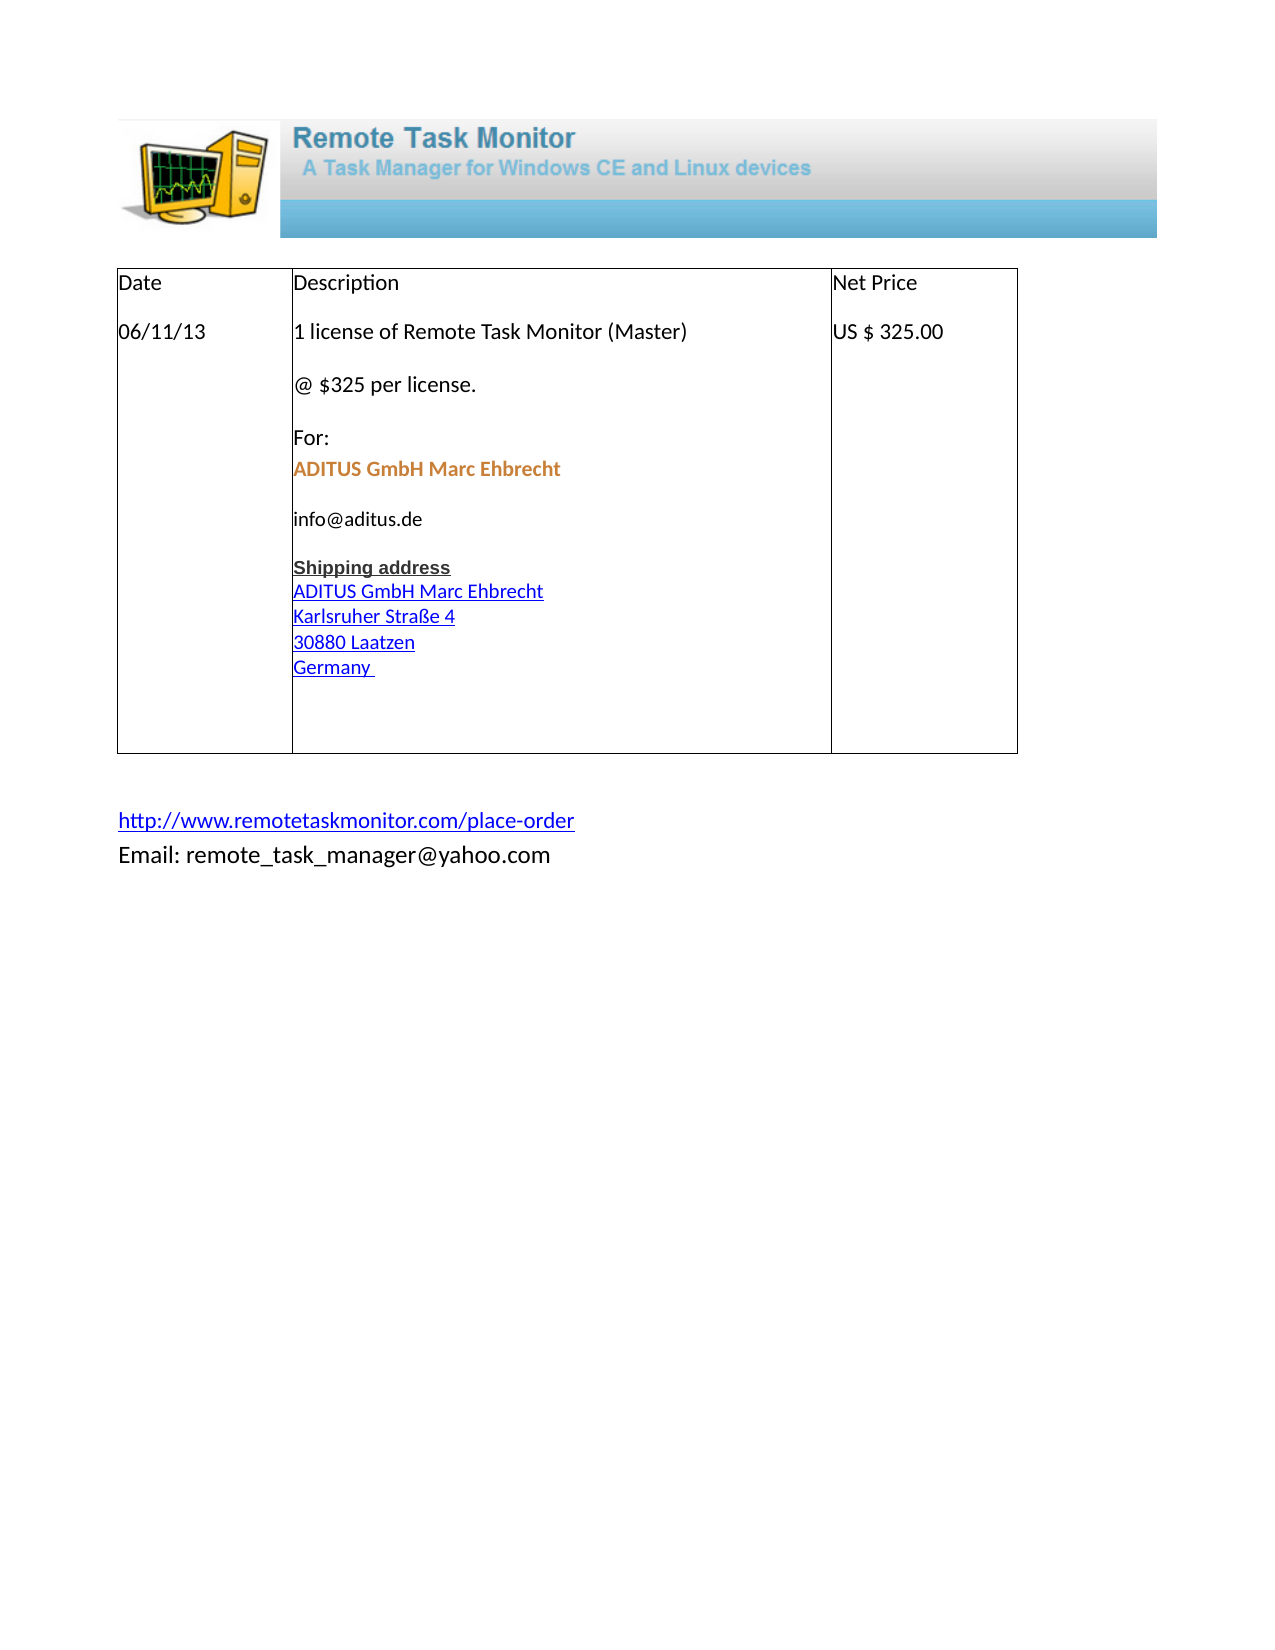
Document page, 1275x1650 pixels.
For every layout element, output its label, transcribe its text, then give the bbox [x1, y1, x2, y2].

text http://www.remotetaskmonitor.com/place-order Email: remote_task_manager@yahoo.com [118, 806, 1157, 869]
table_header Date [118, 269, 292, 317]
table_cell 06/11/13 [118, 317, 292, 753]
table_cell 1 license of Remote Task Monitor (Master) @ $325 per license. For: ADITUS GmbH Marc Ehbrecht info@aditus.de Shipping address ADITUS GmbH Marc Ehbrecht Karlsruher Straße 4 30880 Laatzen Germany [293, 317, 831, 753]
table_cell US $ 325.00 [832, 317, 1017, 753]
table_header Net Price [832, 269, 1017, 317]
table_header Description [293, 269, 831, 317]
picture [118, 118, 1157, 238]
